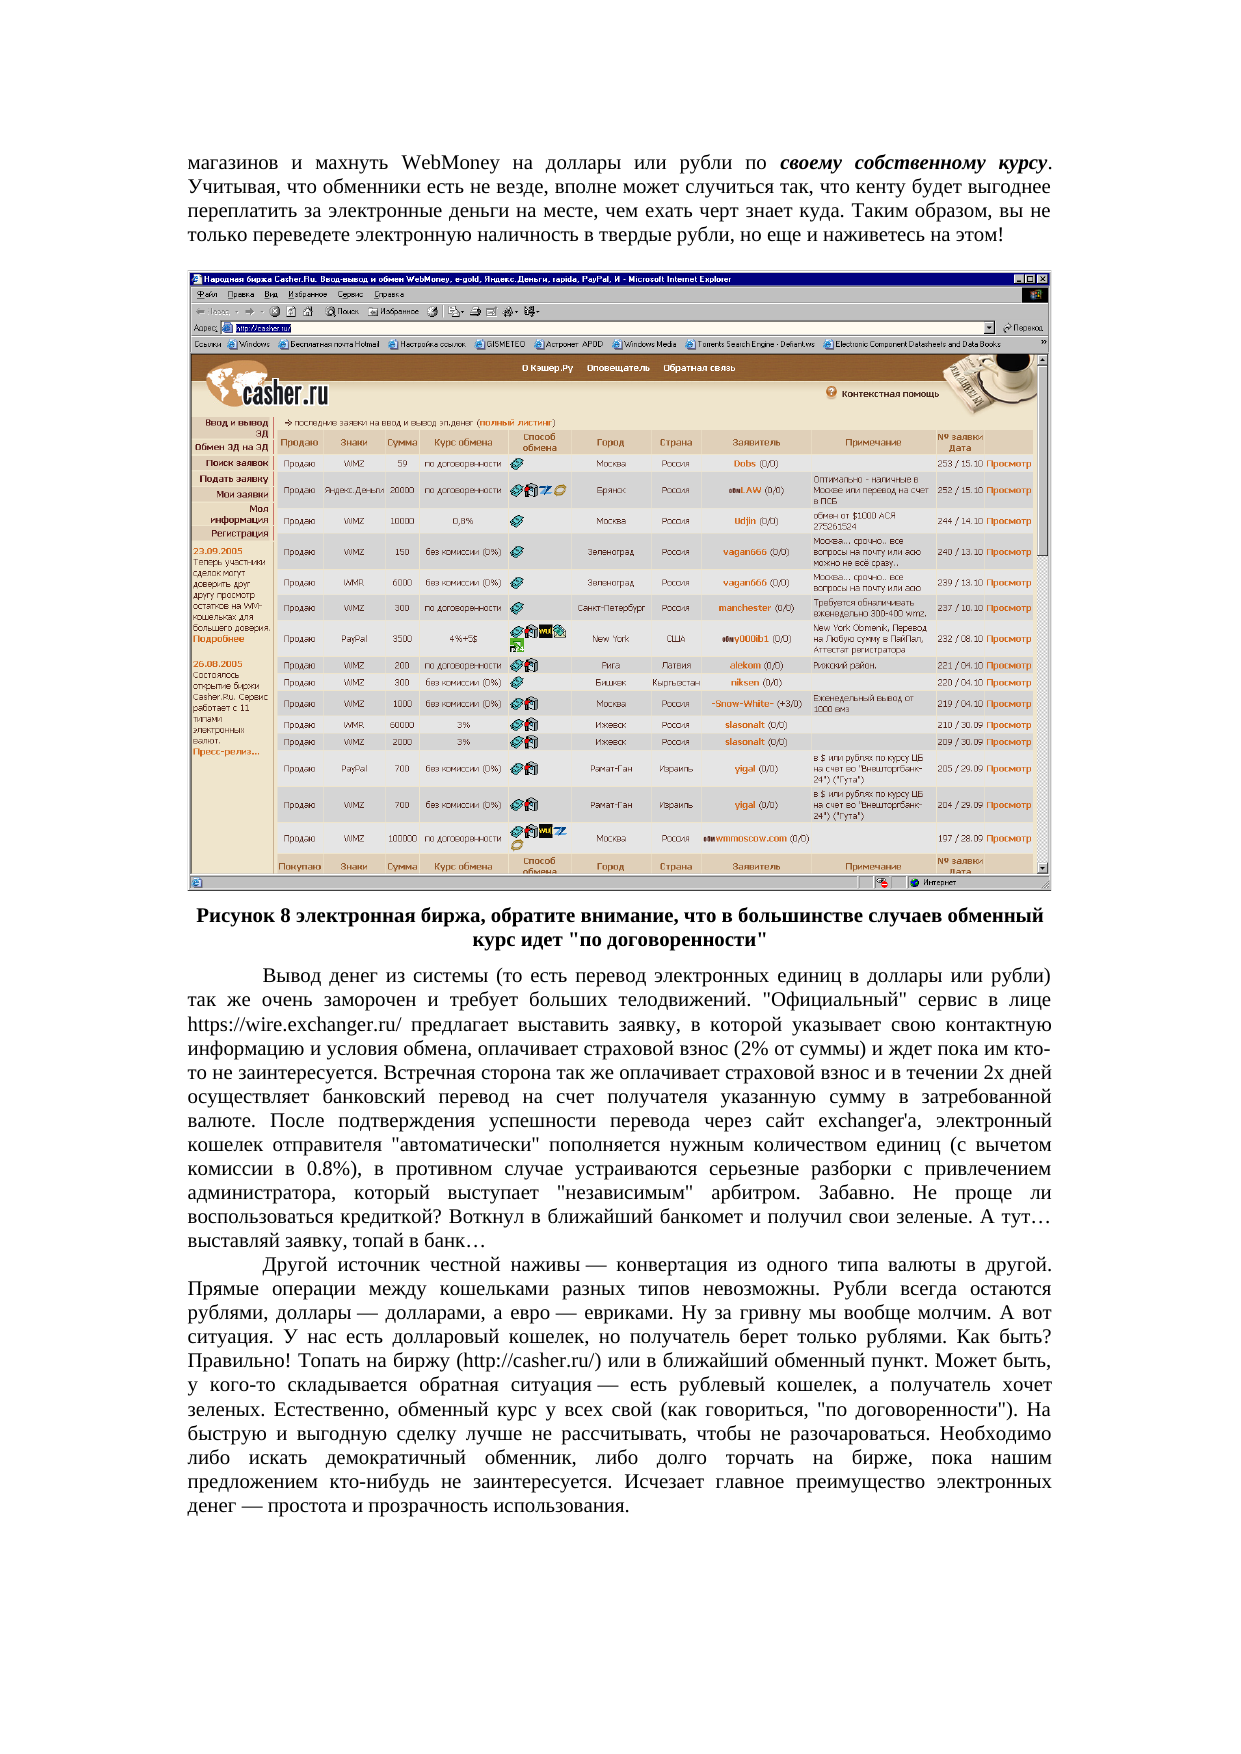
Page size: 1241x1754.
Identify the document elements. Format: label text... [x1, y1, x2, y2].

text Рисунок 8 электронная биржа, обратите внимание, что в большинстве случаев обменный курс идет "по договоренности" [187, 903, 1053, 951]
text Вывод денег из системы (то есть перевод электронных единиц в доллары или рубли) так же очень заморочен и требует больших телодвижений. "Официальный" сервис в лице https://wire.exchanger.ru/ предлагает выставить заявку, в которой указывает свою контактную информацию и условия обмена, оплачивает страховой взнос (2% от суммы) и ждет пока им кто-то не заинтересуется. Встречная сторона так же оплачивает страховой взнос и в течении 2х дней осуществляет банковский перевод на счет получателя указанную сумму в затребованной валюте. После подтверждения успешности перевода через сайт exchanger'а, электронный кошелек отправителя "автоматически" пополняется нужным количеством единиц (с вычетом комиссии в 0.8%), в противном случае устраиваются серьезные разборки с привлечением администратора, который выступает "независимым" арбитром. Забавно. Не проще ли воспользоваться кредиткой? Воткнул в ближайший банкомет и получил свои зеленые. А тут… выставляй заявку, топай в банк… [187, 963, 1053, 1252]
text магазинов и махнуть WebMoney на доллары или рубли по своему собственному курсу. Учитывая, что обменники есть не везде, вполне может случиться так, что кенту будет выгоднее переплатить за электронные деньги на месте, чем ехать черт знает куда. Таким образом, вы не только переведете электронную наличность в твердые рубли, но еще и наживетесь на этом! [187, 150, 1053, 246]
text Другой источник честной наживы — конвертация из одного типа валюты в другой. Прямые операции между кошельками разных типов невозможны. Рубли всегда остаются рублями, доллары — долларами, а евро — евриками. Ну за гривну мы вообще молчим. А вот ситуация. У нас есть долларовый кошелек, но получатель берет только рублями. Как быть? Правильно! Топать на биржу (http://casher.ru/) или в ближайший обменный пункт. Может быть, у кого-то складывается обратная ситуация — есть рублевый кошелек, а получатель хочет зеленых. Естественно, обменный курс у всех свой (как говориться, "по договоренности"). На быструю и выгодную сделку лучше не рассчитывать, чтобы не разочароваться. Необходимо либо искать демократичный обменник, либо долго торчать на бирже, пока нашим предложением кто-нибудь не заинтересуется. Исчезает главное преимущество электронных денег — простота и прозрачность использования. [187, 1252, 1053, 1517]
picture [187, 270, 1052, 891]
